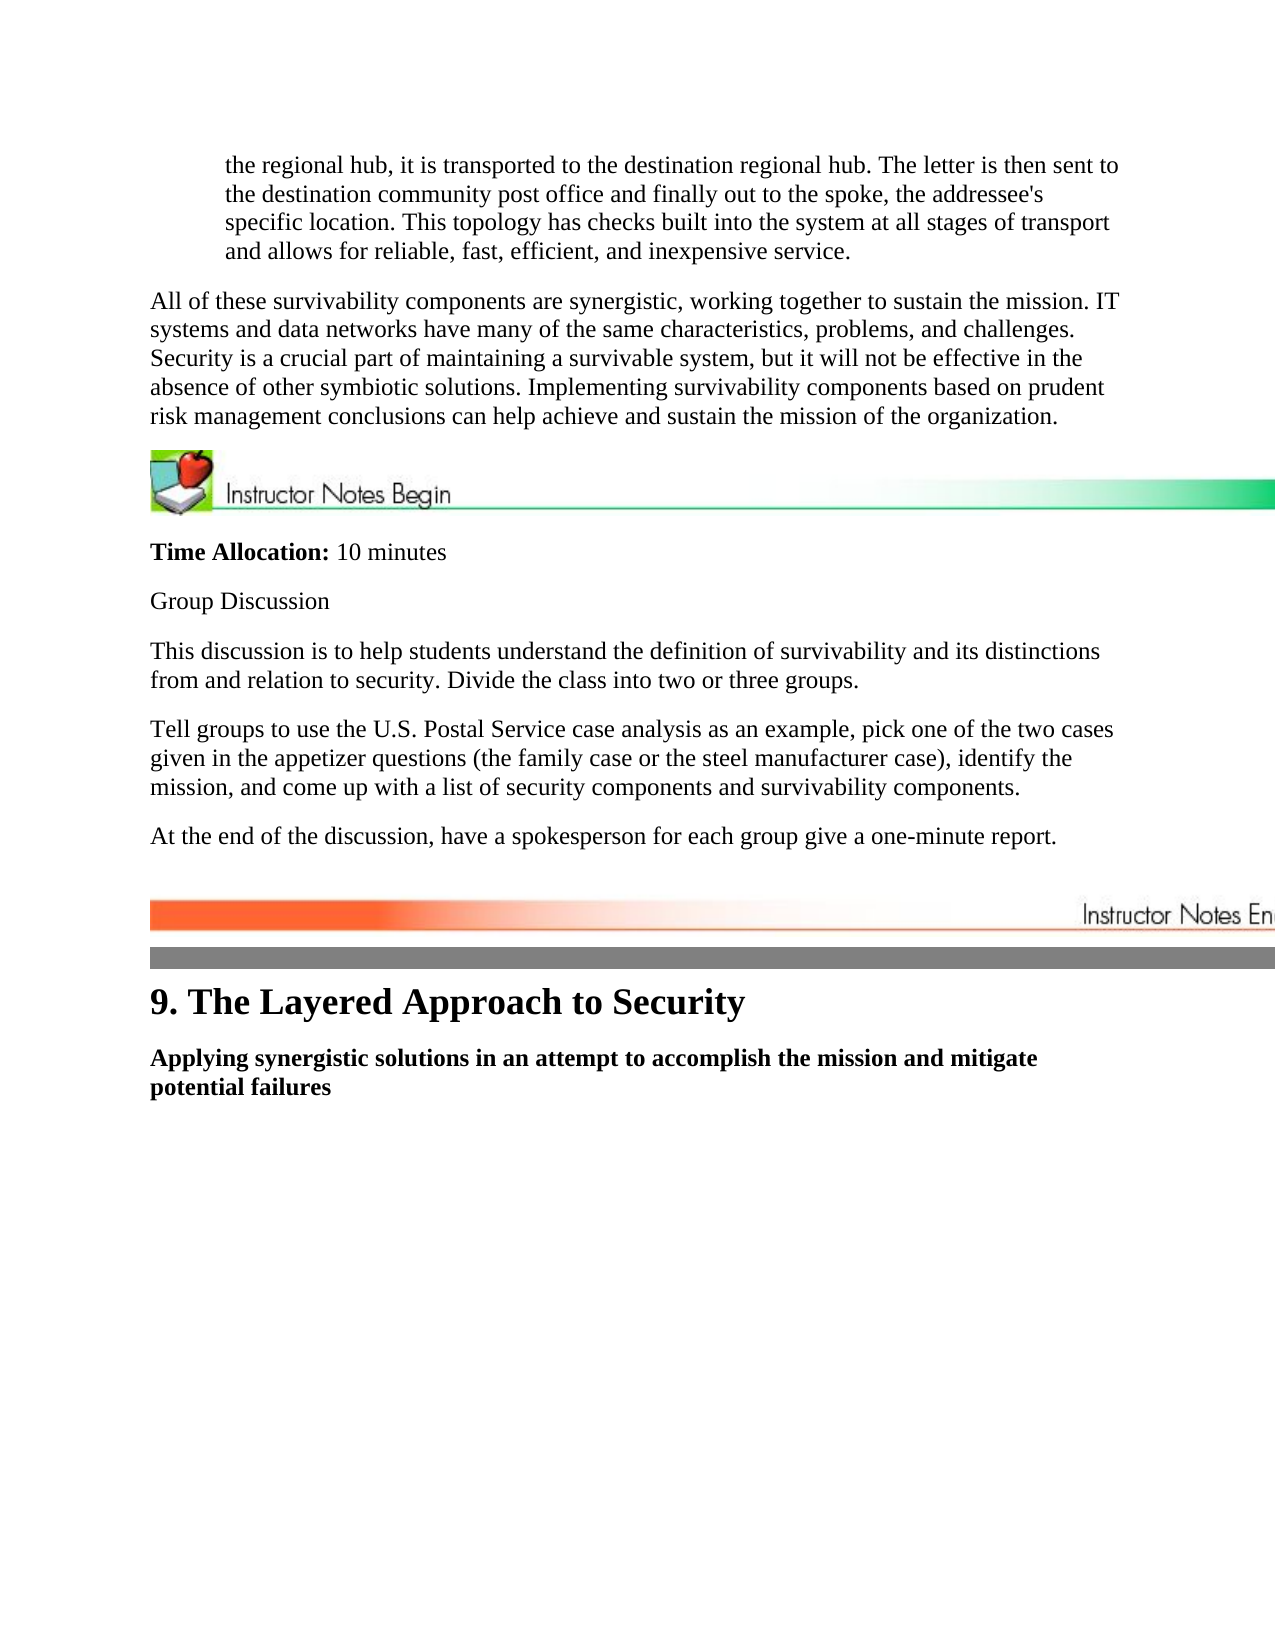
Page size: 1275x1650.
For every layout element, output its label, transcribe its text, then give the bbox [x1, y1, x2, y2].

text Tell groups to use the U.S. Postal Service case analysis as an example, pick one of the two cases given in the appetizer questions (the family case or the steel manufacturer case), identify the mission, and come up with a list of security components and survivability components. [150, 714, 1125, 801]
text All of these survivability components are synergistic, working together to sustain the mission. IT systems and data networks have many of the same characteristics, problems, and challenges. Security is a crucial part of maintaining a survivable system, but it will not be effective in the absence of other symbiotic solutions. Implementing survivability components based on prudent risk management conclusions can help achieve and sustain the mission of the organization. [150, 286, 1125, 429]
text This discussion is to help students understand the definition of survivability and its distinctions from and relation to security. Divide the class into two or three groups. [150, 636, 1125, 693]
text Group Discussion [150, 586, 1125, 615]
subtitle 9. The Layered Approach to Security [150, 979, 1125, 1022]
list the regional hub, it is transported to the destination regional hub. The letter is then sent to the destination community post office and finally out to the spoke, the addressee's specific location. This topology has checks built into the system at all stages of transport and allows for reliable, fast, efficient, and inexpensive service. [187, 150, 1125, 265]
text Applying synergistic solutions in an attempt to accomplish the mission and mitigate potential failures [150, 1043, 1125, 1101]
text At the end of the discussion, have a spokesperson for each group give a one-minute report. [150, 821, 1125, 850]
text Time Allocation: 10 minutes [150, 537, 1125, 566]
